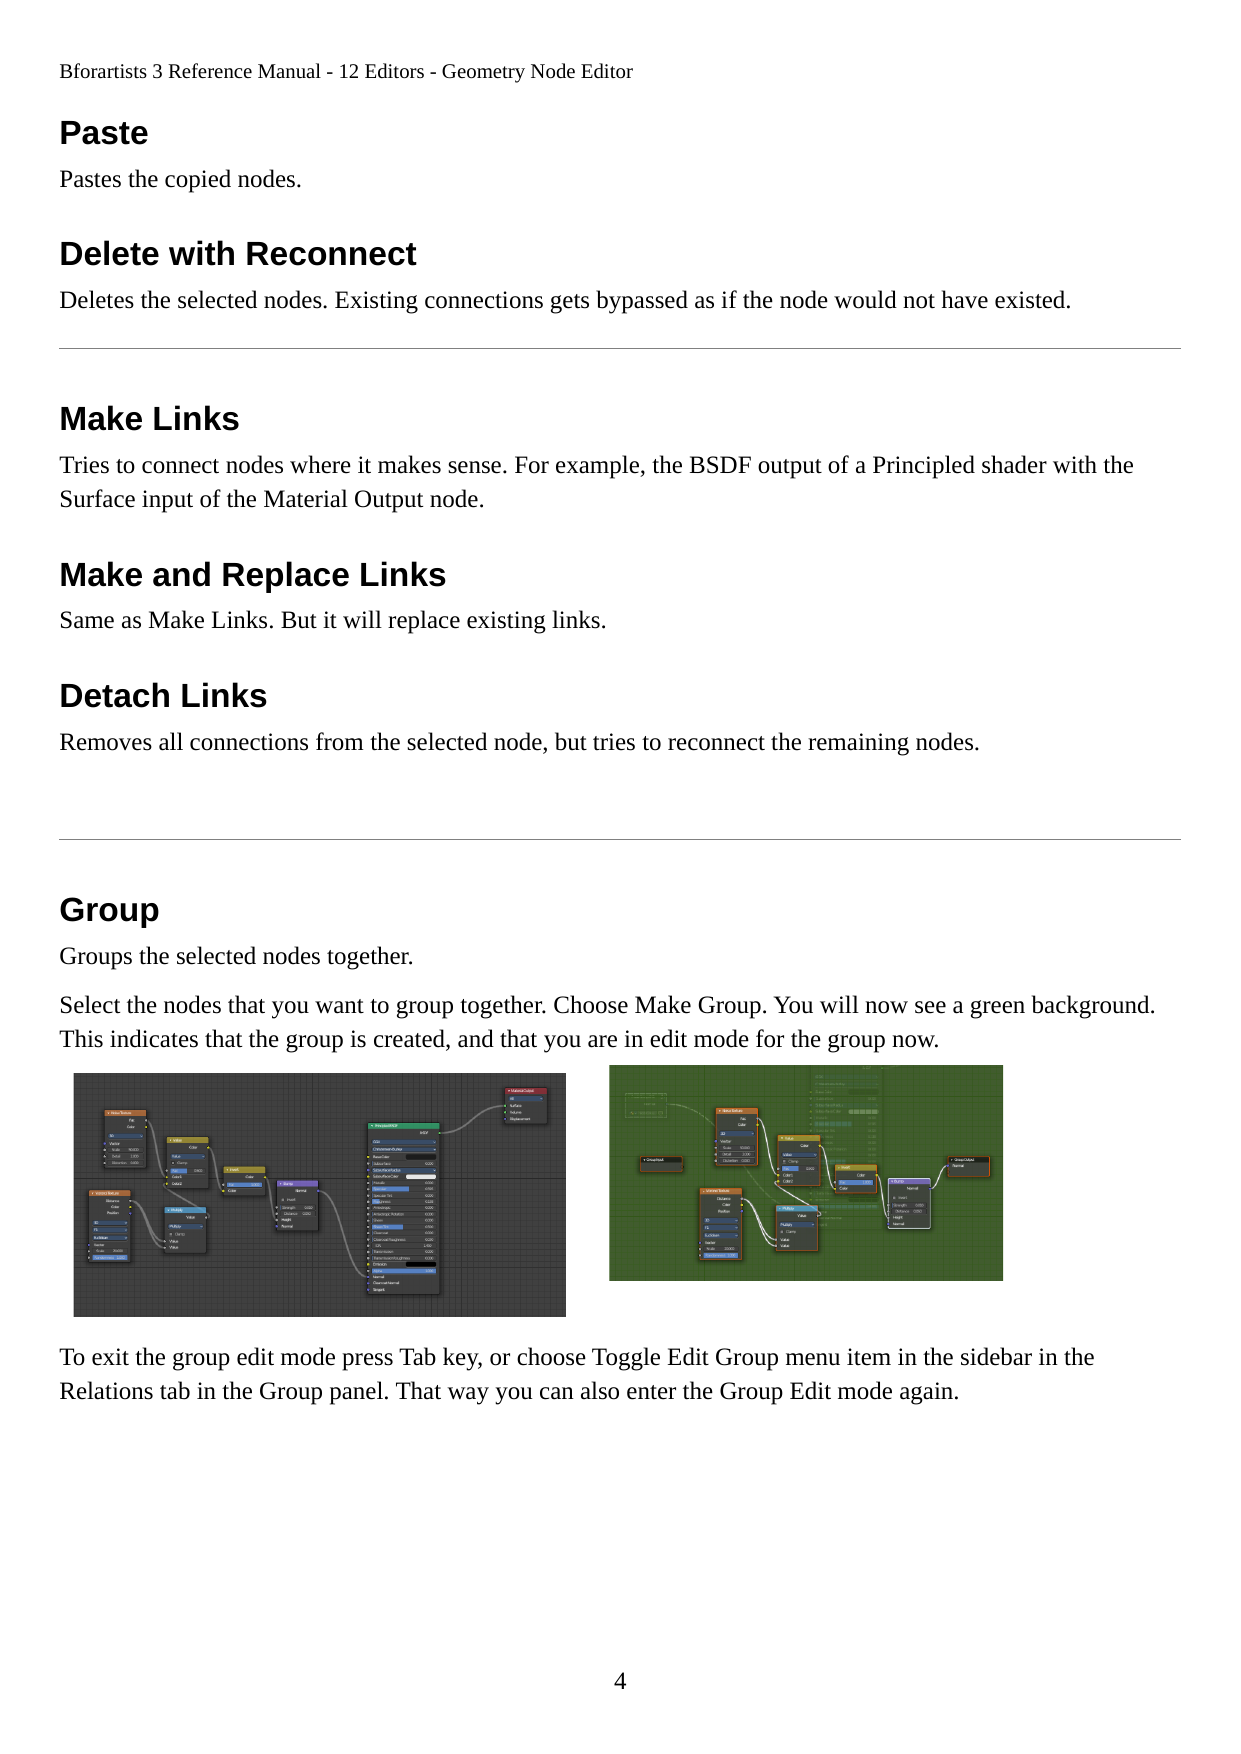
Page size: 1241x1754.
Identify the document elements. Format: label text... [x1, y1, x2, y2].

text Deletes the selected nodes. Existing connections gets bypassed as if the node would not have existed. [59, 285, 1181, 313]
text Groups the selected nodes together. [59, 941, 1181, 969]
subtitle Make Links [59, 399, 1181, 437]
picture [73, 1073, 566, 1317]
text Select the nodes that you want to group together. Choose Make Group. You will now see a green background. This indicates that the group is created, and that you are in edit mode for the group now. [59, 990, 1181, 1053]
subtitle Detach Links [59, 675, 1181, 714]
text Tries to connect nodes where it makes sense. For example, the BSDF output of a Principled shader with the Surface input of the Material Output node. [59, 450, 1181, 513]
subtitle Delete with Reconnect [59, 234, 1181, 272]
text Same as Make Links. But it will replace existing links. [59, 606, 1181, 634]
text Pastes the copied nodes. [59, 164, 1181, 192]
subtitle Paste [59, 113, 1181, 151]
picture [609, 1065, 1004, 1281]
text To exit the group edit mode press Tab key, or choose Toggle Edit Group menu item in the sidebar in the Relations tab in the Group panel. That way you can also enter the Group Edit mode again. [59, 1342, 1181, 1405]
text Removes all connections from the selected node, but tries to reconnect the remaining nodes. [59, 727, 1181, 755]
subtitle Make and Replace Links [59, 554, 1181, 593]
subtitle Group [59, 890, 1181, 928]
